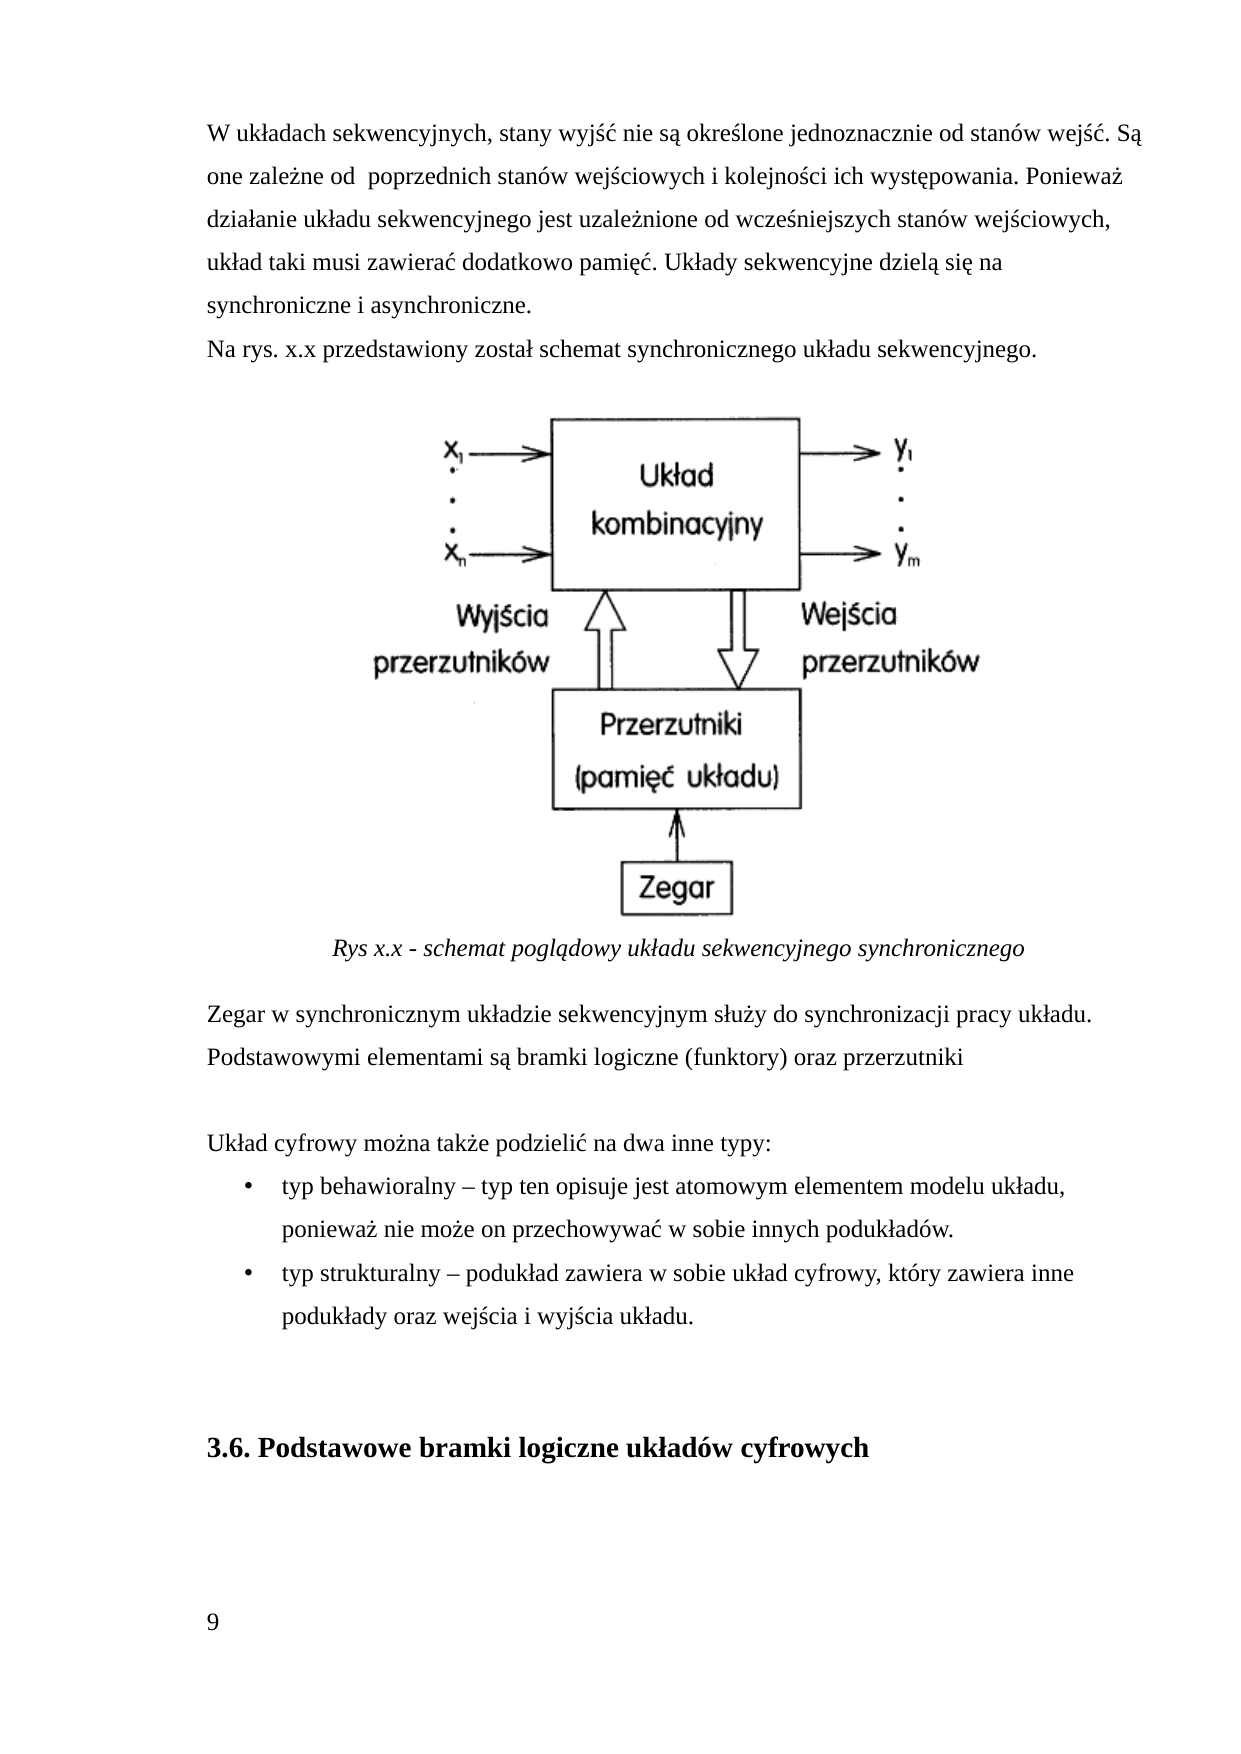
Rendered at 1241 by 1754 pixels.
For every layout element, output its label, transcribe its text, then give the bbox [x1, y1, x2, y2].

text Na rys. x.x przedstawiony został schemat synchronicznego układu sekwencyjnego. [207, 334, 1152, 362]
text Zegar w synchronicznym układzie sekwencyjnym służy do synchronizacji pracy układu. [207, 999, 1152, 1028]
list typ strukturalny – podukład zawiera w sobie układ cyfrowy, który zawiera inne podukłady oraz wejścia i wyjścia układu. [244, 1258, 1152, 1329]
text Podstawowymi elementami są bramki logiczne (funktory) oraz przerzutniki [207, 1042, 1152, 1071]
text Układ cyfrowy można także podzielić na dwa inne typy: [207, 1128, 1152, 1157]
text W układach sekwencyjnych, stany wyjść nie są określone jednoznacznie od stanów wejść. Są one zależne od poprzednich stanów wejściowych i kolejności ich występowania. Ponieważ działanie układu sekwencyjnego jest uzależnione od wcześniejszych stanów wejściowych, układ taki musi zawierać dodatkowo pamięć. Układy sekwencyjne dzielą się na synchroniczne i asynchroniczne. [207, 118, 1152, 319]
text Rys x.x - schemat poglądowy układu sekwencyjnego synchronicznego [207, 411, 1152, 962]
text 3.6. Podstawowe bramki logiczne układów cyfrowych [207, 1430, 1152, 1464]
list typ behawioralny – typ ten opisuje jest atomowym elementem modelu układu, ponieważ nie może on przechowywać w sobie innych podukładów. [244, 1171, 1152, 1243]
